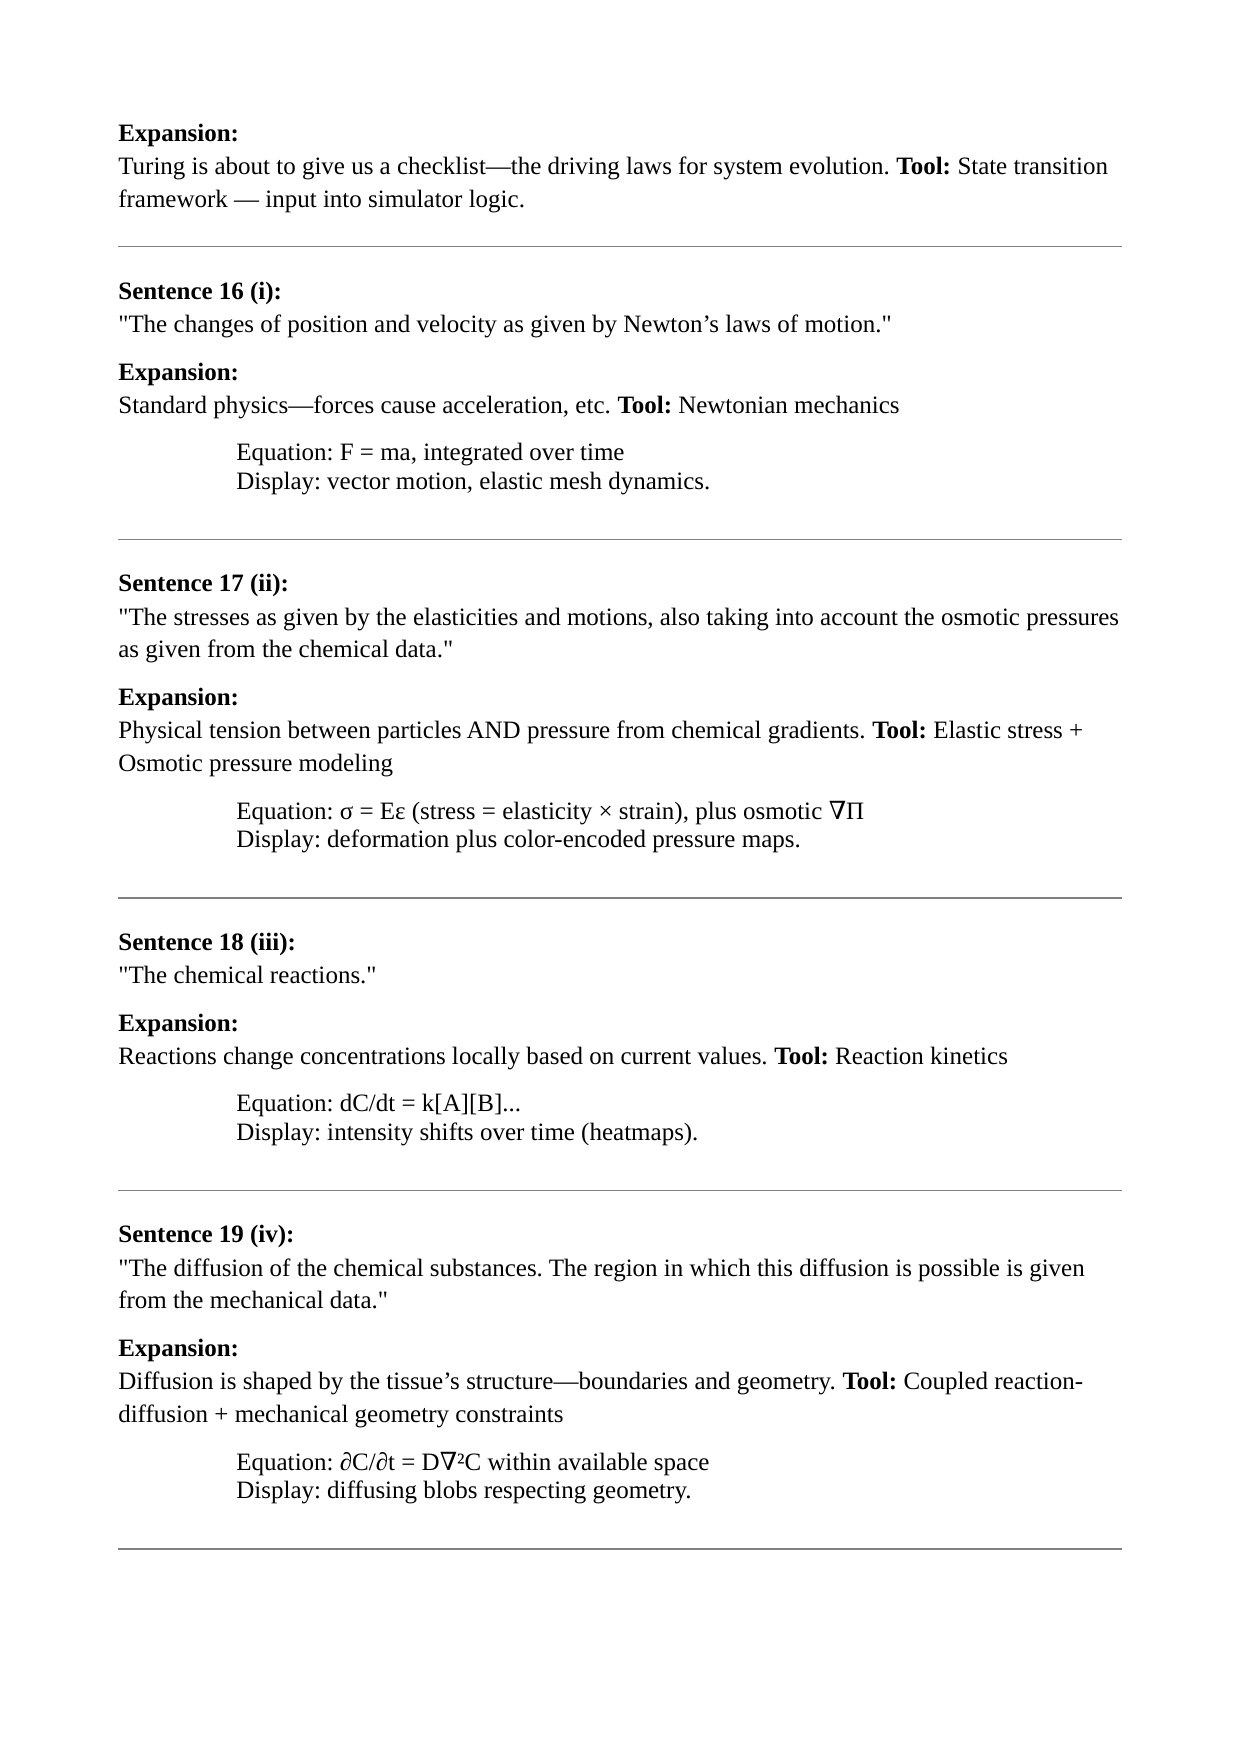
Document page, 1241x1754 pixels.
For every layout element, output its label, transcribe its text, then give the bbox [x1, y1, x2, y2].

text Expansion: Turing is about to give us a checklist—the driving laws for system evolution. Tool: State transition framework — input into simulator logic. [118, 118, 1122, 213]
text Equation: σ = Eε (stress = elasticity × strain), plus osmotic ∇Π Display: deformation plus color-encoded pressure maps. [236, 796, 1004, 853]
text Equation: dC/dt = k[A][B]... Display: intensity shifts over time (heatmaps). [236, 1088, 1004, 1146]
text Expansion: Standard physics—forces cause acceleration, etc. Tool: Newtonian mechanics [118, 357, 1122, 418]
text Equation: F = ma, integrated over time Display: vector motion, elastic mesh dynamics. [236, 437, 1004, 495]
text Sentence 17 (ii): "The stresses as given by the elasticities and motions, also taking into account the osmotic pressures as given from the chemical data." [118, 568, 1122, 663]
text Sentence 18 (iii): "The chemical reactions." [118, 927, 1122, 989]
text Sentence 19 (iv): "The diffusion of the chemical substances. The region in which this diffusion is possible is given from the mechanical data." [118, 1219, 1122, 1314]
text Expansion: Diffusion is shaped by the tissue’s structure—boundaries and geometry. Tool: Coupled reaction-diffusion + mechanical geometry constraints [118, 1333, 1122, 1428]
text Expansion: Reactions change concentrations locally based on current values. Tool: Reaction kinetics [118, 1008, 1122, 1069]
text Equation: ∂C/∂t = D∇²C within available space Display: diffusing blobs respecting geometry. [236, 1447, 1004, 1504]
text Expansion: Physical tension between particles AND pressure from chemical gradients. Tool: Elastic stress + Osmotic pressure modeling [118, 682, 1122, 777]
text Sentence 16 (i): "The changes of position and velocity as given by Newton’s laws of motion." [118, 276, 1122, 338]
